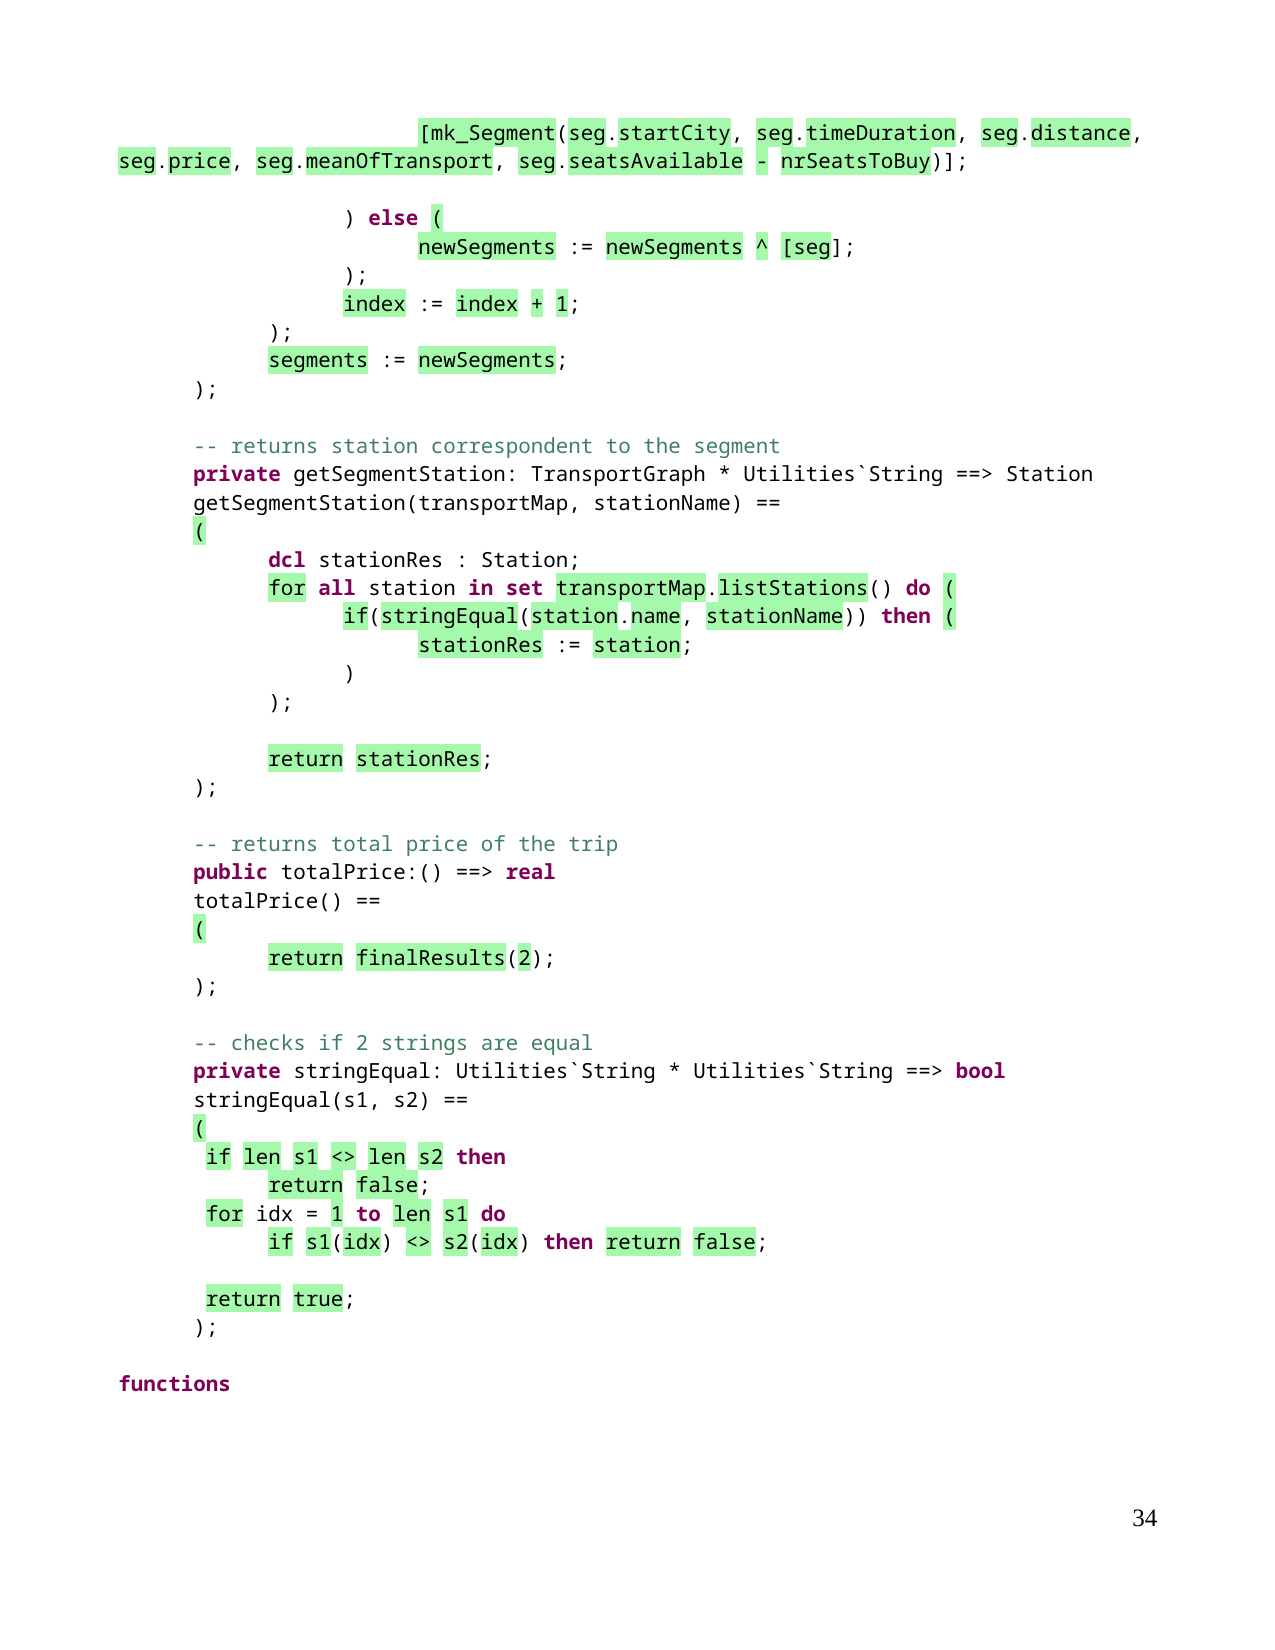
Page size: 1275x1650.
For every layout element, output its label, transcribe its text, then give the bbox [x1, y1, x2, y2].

text private getSegmentStation: TransportGraph * Utilities`String ==> Station [118, 459, 1157, 488]
text for all station in set transportMap.listStations() do ( [118, 573, 1157, 602]
text return stationRes; [118, 744, 1157, 772]
text newSegments := newSegments ^ [seg]; [118, 232, 1157, 260]
text ); [118, 772, 1157, 801]
text ( [118, 914, 1157, 943]
text ); [118, 260, 1157, 289]
text ); [118, 374, 1157, 402]
text if s1(idx) <> s2(idx) then return false; [118, 1227, 1157, 1256]
text index := index + 1; [118, 289, 1157, 317]
text functions [118, 1369, 1157, 1398]
text -- returns total price of the trip [118, 829, 1157, 857]
text totalPrice() == [118, 886, 1157, 914]
text ); [118, 317, 1157, 346]
text [mk_Segment(seg.startCity, seg.timeDuration, seg.distance, seg.price, seg.meanOfTransport, seg.seatsAvailable - nrSeatsToBuy)]; [118, 118, 1157, 175]
text stringEqual(s1, s2) == [118, 1085, 1157, 1113]
text private stringEqual: Utilities`String * Utilities`String ==> bool [118, 1057, 1157, 1085]
text -- checks if 2 strings are equal [118, 1028, 1157, 1057]
text dcl stationRes : Station; [118, 545, 1157, 573]
text for idx = 1 to len s1 do [118, 1199, 1157, 1227]
text ); [118, 1312, 1157, 1341]
text ( [118, 1113, 1157, 1142]
text segments := newSegments; [118, 346, 1157, 374]
text -- returns station correspondent to the segment [118, 431, 1157, 459]
text ); [118, 971, 1157, 1000]
text return finalResults(2); [118, 943, 1157, 971]
text if(stringEqual(station.name, stationName)) then ( [118, 602, 1157, 630]
text ) else ( [118, 203, 1157, 232]
text ( [118, 516, 1157, 545]
text ); [118, 687, 1157, 715]
text public totalPrice:() ==> real [118, 857, 1157, 886]
text ) [118, 658, 1157, 687]
text if len s1 <> len s2 then [118, 1142, 1157, 1170]
text getSegmentStation(transportMap, stationName) == [118, 488, 1157, 516]
text stationRes := station; [118, 630, 1157, 658]
text return true; [118, 1284, 1157, 1312]
text return false; [118, 1170, 1157, 1199]
